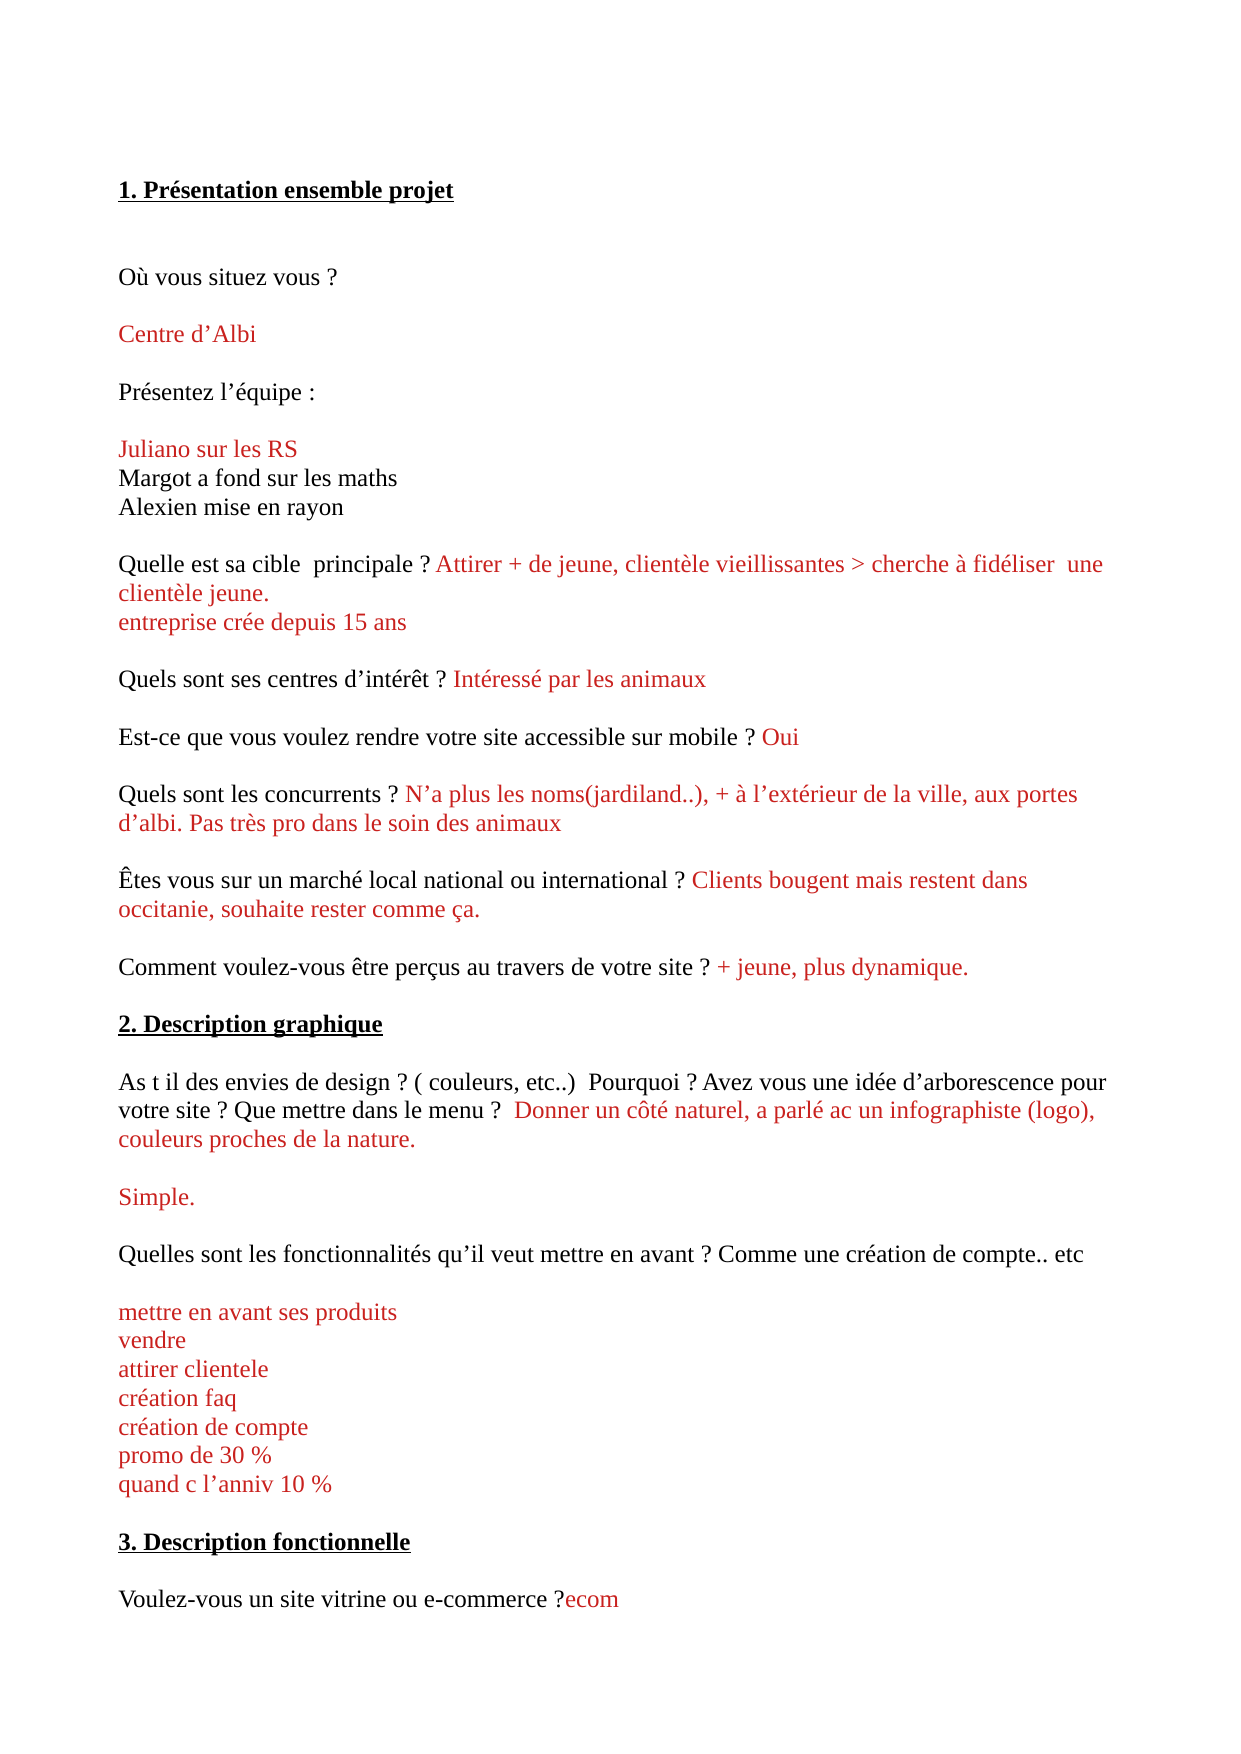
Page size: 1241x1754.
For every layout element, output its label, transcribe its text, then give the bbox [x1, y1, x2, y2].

text Quelles sont les fonctionnalités qu’il veut mettre en avant ? Comme une création de compte.. etc [118, 1239, 1122, 1268]
text mettre en avant ses produits [118, 1297, 1122, 1326]
text Est-ce que vous voulez rendre votre site accessible sur mobile ? Oui [118, 722, 1122, 751]
text création faq [118, 1383, 1122, 1412]
text Juliano sur les RS [118, 434, 1122, 463]
text Présentez l’équipe : [118, 377, 1122, 406]
text Où vous situez vous ? [118, 233, 1122, 291]
text Margot a fond sur les maths [118, 463, 1122, 492]
text Êtes vous sur un marché local national ou international ? Clients bougent mais restent dans occitanie, souhaite rester comme ça. [118, 866, 1122, 923]
text Simple. [118, 1182, 1122, 1211]
text Centre d’Albi [118, 319, 1122, 348]
text Voulez-vous un site vitrine ou e-commerce ?ecom [118, 1584, 1122, 1613]
text entreprise crée depuis 15 ans [118, 607, 1122, 636]
text Quels sont les concurrents ? N’a plus les noms(jardiland..), + à l’extérieur de la ville, aux portes d’albi. Pas très pro dans le soin des animaux [118, 779, 1122, 837]
text Quelle est sa cible principale ? Attirer + de jeune, clientèle vieillissantes > cherche à fidéliser une clientèle jeune. [118, 549, 1122, 607]
text quand c l’anniv 10 % [118, 1469, 1122, 1498]
text attirer clientele [118, 1354, 1122, 1383]
text Quels sont ses centres d’intérêt ? Intéressé par les animaux [118, 664, 1122, 693]
text Comment voulez-vous être perçus au travers de votre site ? + jeune, plus dynamique. [118, 952, 1122, 981]
text promo de 30 % [118, 1441, 1122, 1469]
text 1. Présentation ensemble projet [118, 176, 1122, 204]
text 3. Description fonctionnelle [118, 1527, 1122, 1556]
text Alexien mise en rayon [118, 492, 1122, 521]
text vendre [118, 1326, 1122, 1354]
text création de compte [118, 1412, 1122, 1441]
text As t il des envies de design ? ( couleurs, etc..) Pourquoi ? Avez vous une idée d’arborescence pour votre site ? Que mettre dans le menu ? Donner un côté naturel, a parlé ac un infographiste (logo), couleurs proches de la nature. [118, 1067, 1122, 1153]
text 2. Description graphique [118, 1009, 1122, 1038]
